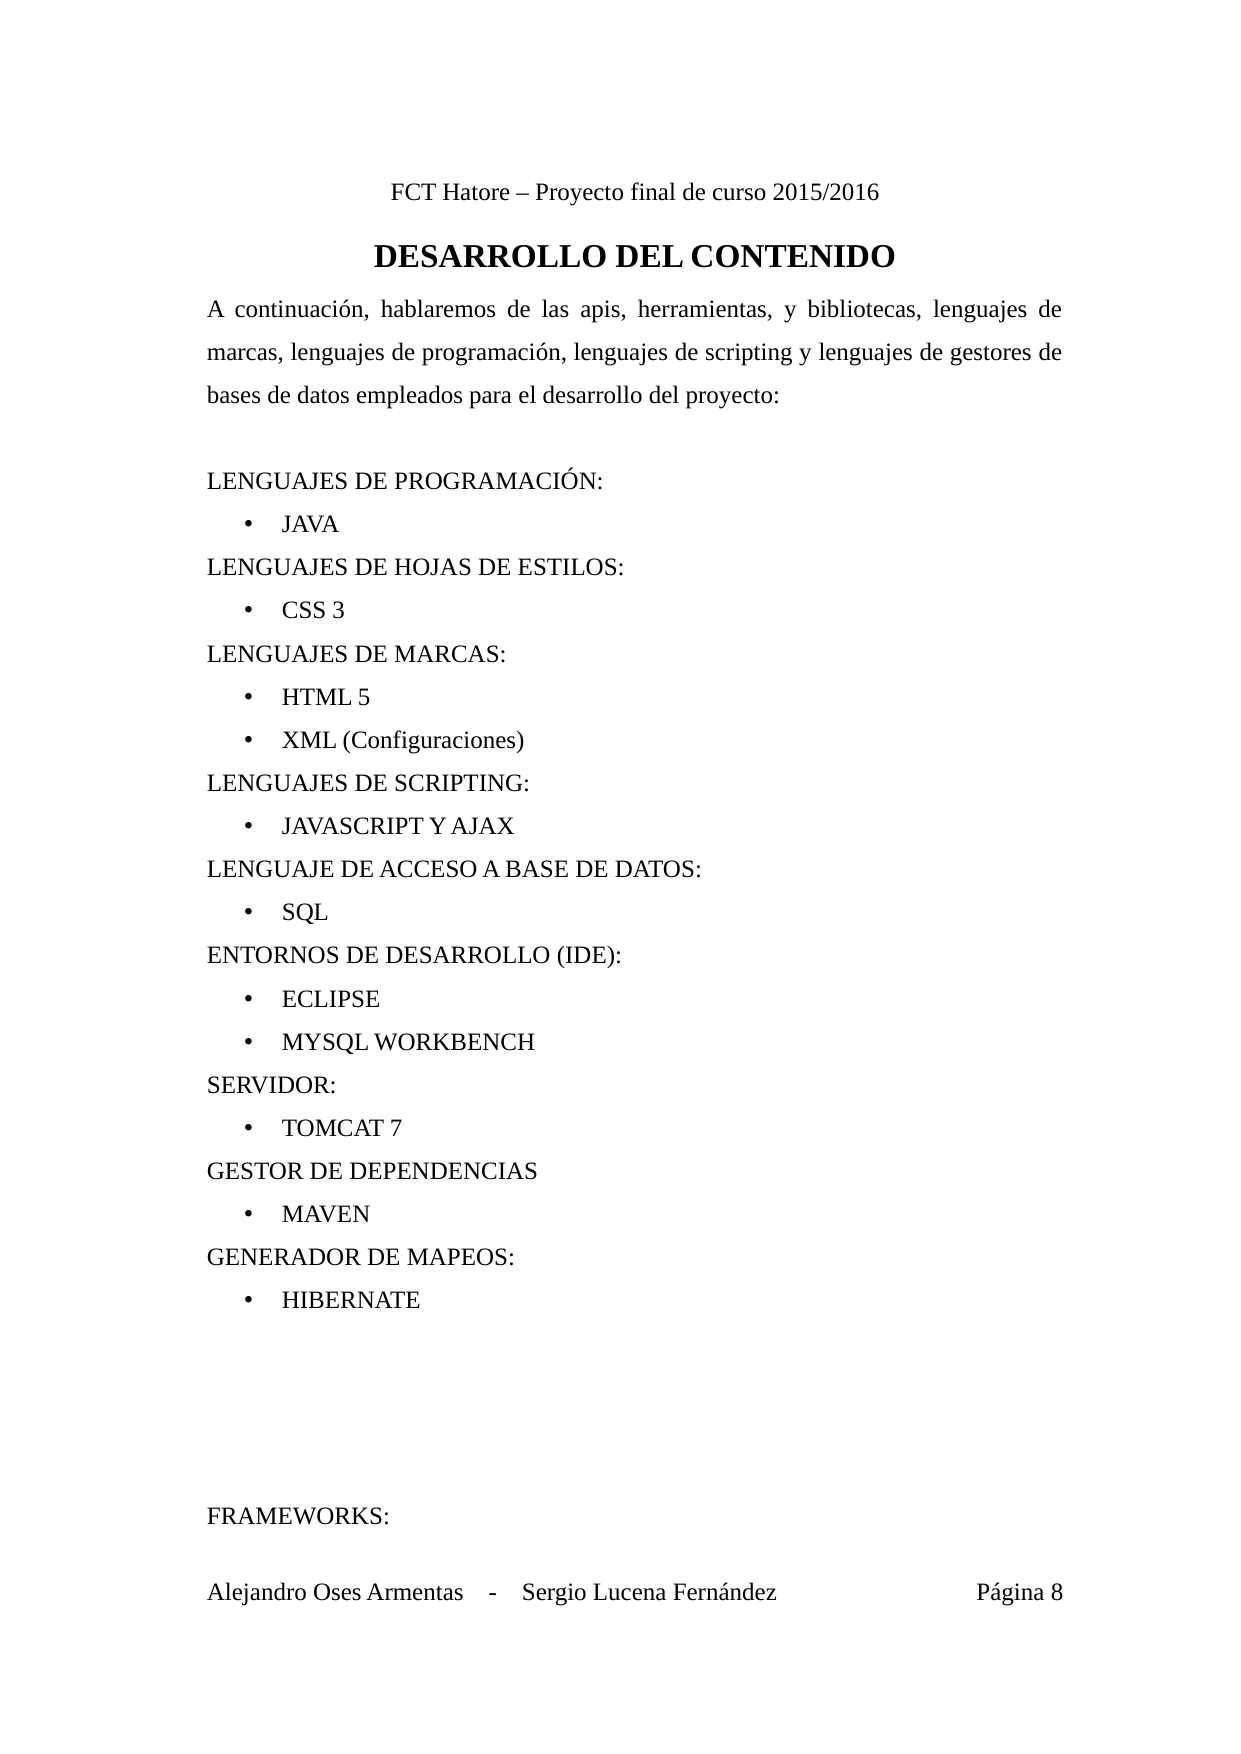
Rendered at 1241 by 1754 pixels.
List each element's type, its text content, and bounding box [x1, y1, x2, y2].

list CSS 3 [244, 596, 1063, 624]
text LENGUAJES DE SCRIPTING: [207, 768, 1063, 797]
text DESARROLLO DEL CONTENIDO [207, 236, 1063, 274]
list TOMCAT 7 [244, 1113, 1063, 1142]
text LENGUAJES DE HOJAS DE ESTILOS: [207, 552, 1063, 581]
list MYSQL WORKBENCH [244, 1027, 1063, 1056]
list ECLIPSE [244, 984, 1063, 1012]
text FRAMEWORKS: [207, 1501, 1063, 1530]
text SERVIDOR: [207, 1070, 1063, 1099]
list JAVASCRIPT Y AJAX [244, 811, 1063, 840]
text GENERADOR DE MAPEOS: [207, 1242, 1063, 1271]
list HIBERNATE [244, 1286, 1063, 1314]
list SQL [244, 897, 1063, 926]
list MAVEN [244, 1199, 1063, 1228]
list HTML 5 [244, 682, 1063, 711]
text GESTOR DE DEPENDENCIAS [207, 1156, 1063, 1185]
text A continuación, hablaremos de las apis, herramientas, y bibliotecas, lenguajes de marcas, lenguajes de programación, lenguajes de scripting y lenguajes de gestores de bases de datos empleados para el desarrollo del proyecto: [207, 294, 1063, 409]
list XML (Configuraciones) [244, 725, 1063, 754]
text LENGUAJES DE PROGRAMACIÓN: [207, 466, 1063, 495]
text LENGUAJES DE MARCAS: [207, 639, 1063, 667]
list JAVA [244, 509, 1063, 538]
text LENGUAJE DE ACCESO A BASE DE DATOS: [207, 854, 1063, 883]
text ENTORNOS DE DESARROLLO (IDE): [207, 941, 1063, 969]
